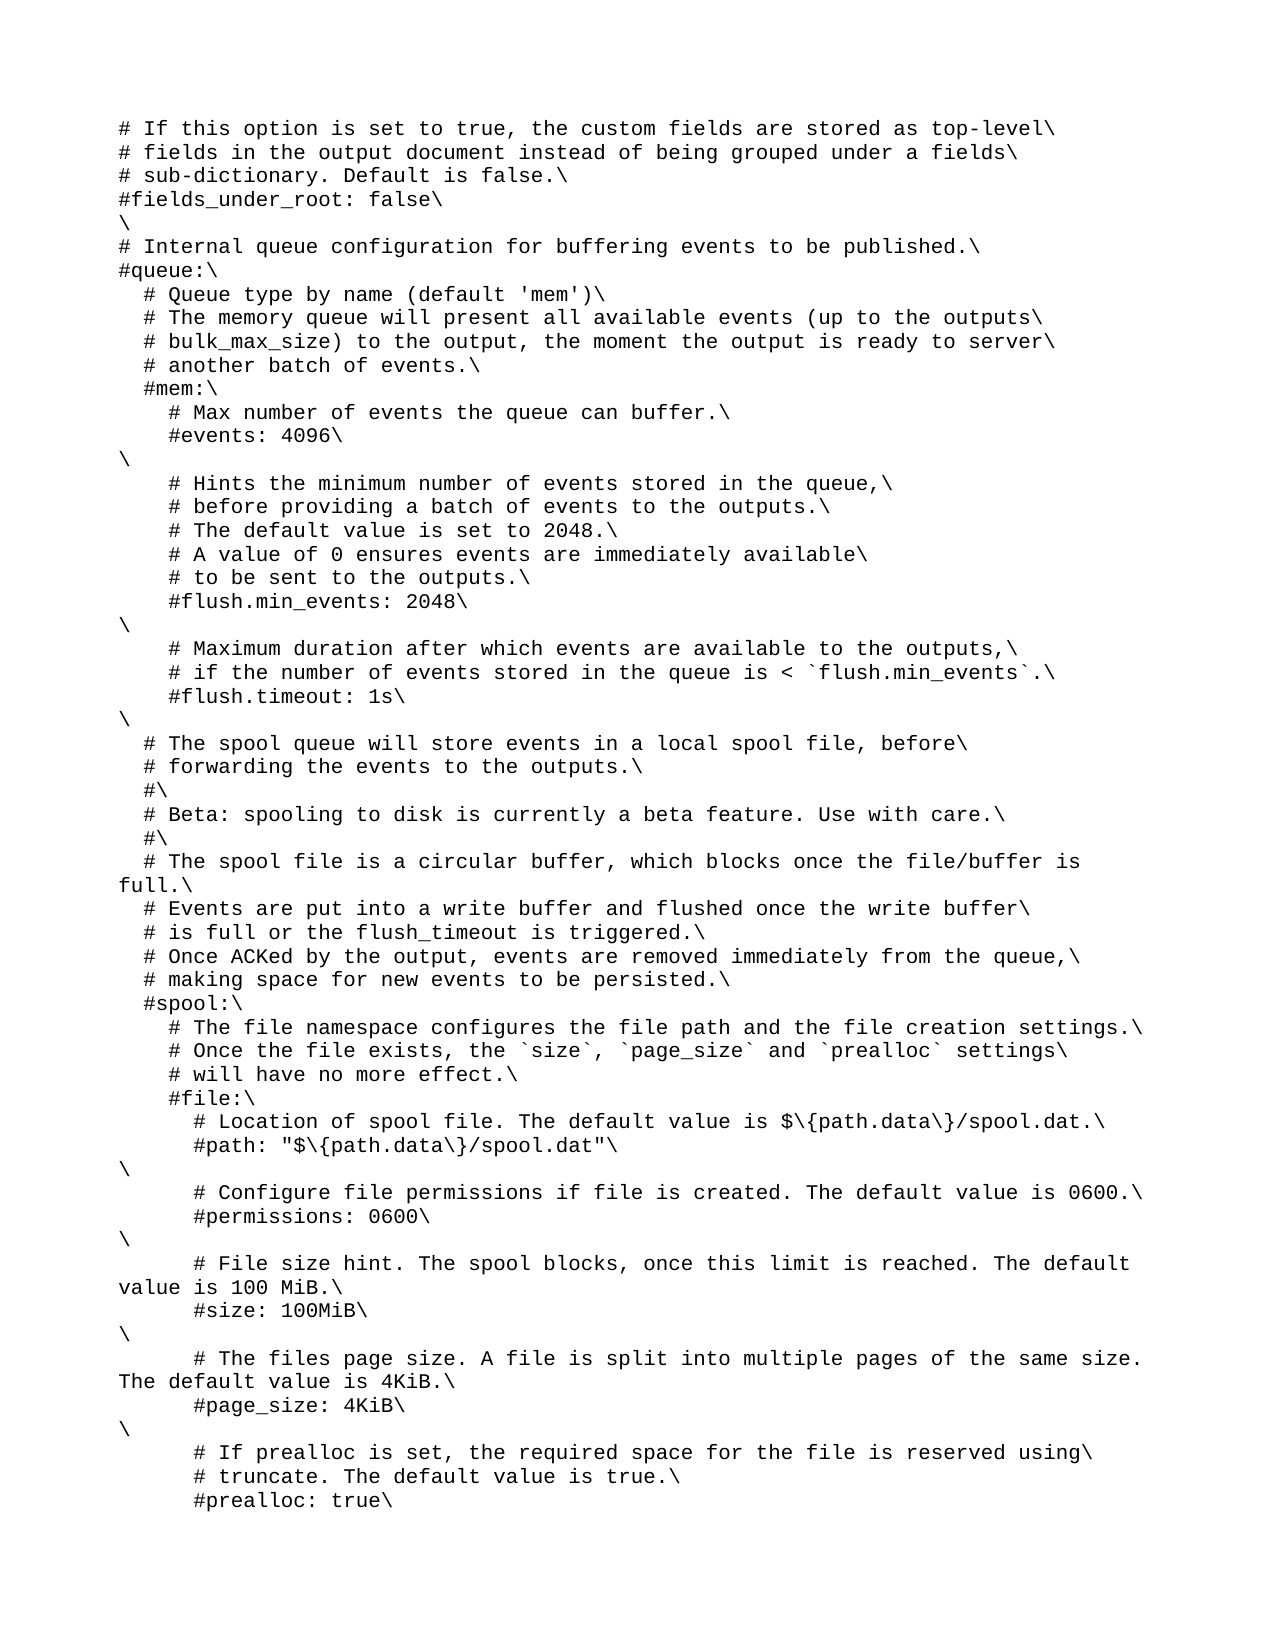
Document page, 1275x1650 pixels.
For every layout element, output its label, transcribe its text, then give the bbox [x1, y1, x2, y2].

text # If prealloc is set, the required space for the file is reserved using\ [118, 1442, 1157, 1466]
text # Hints the minimum number of events stored in the queue,\ [118, 473, 1157, 496]
text \ [118, 1158, 1157, 1182]
text # to be sent to the outputs.\ [118, 567, 1157, 591]
text # before providing a batch of events to the outputs.\ [118, 496, 1157, 520]
text # truncate. The default value is true.\ [118, 1466, 1157, 1489]
text # Max number of events the queue can buffer.\ [118, 402, 1157, 426]
text # The default value is set to 2048.\ [118, 520, 1157, 544]
text # The spool file is a circular buffer, which blocks once the file/buffer is full.\ [118, 851, 1157, 898]
text # The memory queue will present all available events (up to the outputs\ [118, 307, 1157, 331]
text # Once ACKed by the output, events are removed immediately from the queue,\ [118, 946, 1157, 969]
text # File size hint. The spool blocks, once this limit is reached. The default value is 100 MiB.\ [118, 1253, 1157, 1300]
text # fields in the output document instead of being grouped under a fields\ [118, 142, 1157, 165]
text # if the number of events stored in the queue is < `flush.min_events`.\ [118, 662, 1157, 686]
text #spool:\ [118, 993, 1157, 1017]
text #size: 100MiB\ [118, 1300, 1157, 1324]
text # bulk_max_size) to the output, the moment the output is ready to server\ [118, 331, 1157, 354]
text #mem:\ [118, 378, 1157, 402]
text #fields_under_root: false\ [118, 189, 1157, 213]
text # another batch of events.\ [118, 354, 1157, 378]
text #\ [118, 827, 1157, 851]
text #prealloc: true\ [118, 1489, 1157, 1513]
text #path: "$\{path.data\}/spool.dat"\ [118, 1135, 1157, 1158]
text \ [118, 709, 1157, 733]
text # forwarding the events to the outputs.\ [118, 757, 1157, 780]
text # will have no more effect.\ [118, 1064, 1157, 1088]
text # Internal queue configuration for buffering events to be published.\ [118, 236, 1157, 260]
text # making space for new events to be persisted.\ [118, 969, 1157, 993]
text # Maximum duration after which events are available to the outputs,\ [118, 638, 1157, 662]
text # The spool queue will store events in a local spool file, before\ [118, 733, 1157, 757]
text # Queue type by name (default 'mem')\ [118, 284, 1157, 307]
text # The file namespace configures the file path and the file creation settings.\ [118, 1017, 1157, 1040]
text \ [118, 1324, 1157, 1348]
text #flush.timeout: 1s\ [118, 686, 1157, 709]
text #flush.min_events: 2048\ [118, 591, 1157, 615]
text # Configure file permissions if file is created. The default value is 0600.\ [118, 1182, 1157, 1206]
text \ [118, 449, 1157, 473]
text #permissions: 0600\ [118, 1206, 1157, 1229]
text #page_size: 4KiB\ [118, 1395, 1157, 1419]
text # If this option is set to true, the custom fields are stored as top-level\ [118, 118, 1157, 142]
text # Once the file exists, the `size`, `page_size` and `prealloc` settings\ [118, 1040, 1157, 1064]
text \ [118, 615, 1157, 638]
text #events: 4096\ [118, 426, 1157, 449]
text \ [118, 1229, 1157, 1253]
text # Location of spool file. The default value is $\{path.data\}/spool.dat.\ [118, 1111, 1157, 1135]
text # Beta: spooling to disk is currently a beta feature. Use with care.\ [118, 804, 1157, 827]
text #file:\ [118, 1088, 1157, 1111]
text # A value of 0 ensures events are immediately available\ [118, 544, 1157, 567]
text # Events are put into a write buffer and flushed once the write buffer\ [118, 898, 1157, 922]
text # The files page size. A file is split into multiple pages of the same size. The default value is 4KiB.\ [118, 1348, 1157, 1395]
text \ [118, 1419, 1157, 1442]
text # sub-dictionary. Default is false.\ [118, 165, 1157, 189]
text #\ [118, 780, 1157, 804]
text \ [118, 213, 1157, 236]
text # is full or the flush_timeout is triggered.\ [118, 922, 1157, 946]
text #queue:\ [118, 260, 1157, 284]
